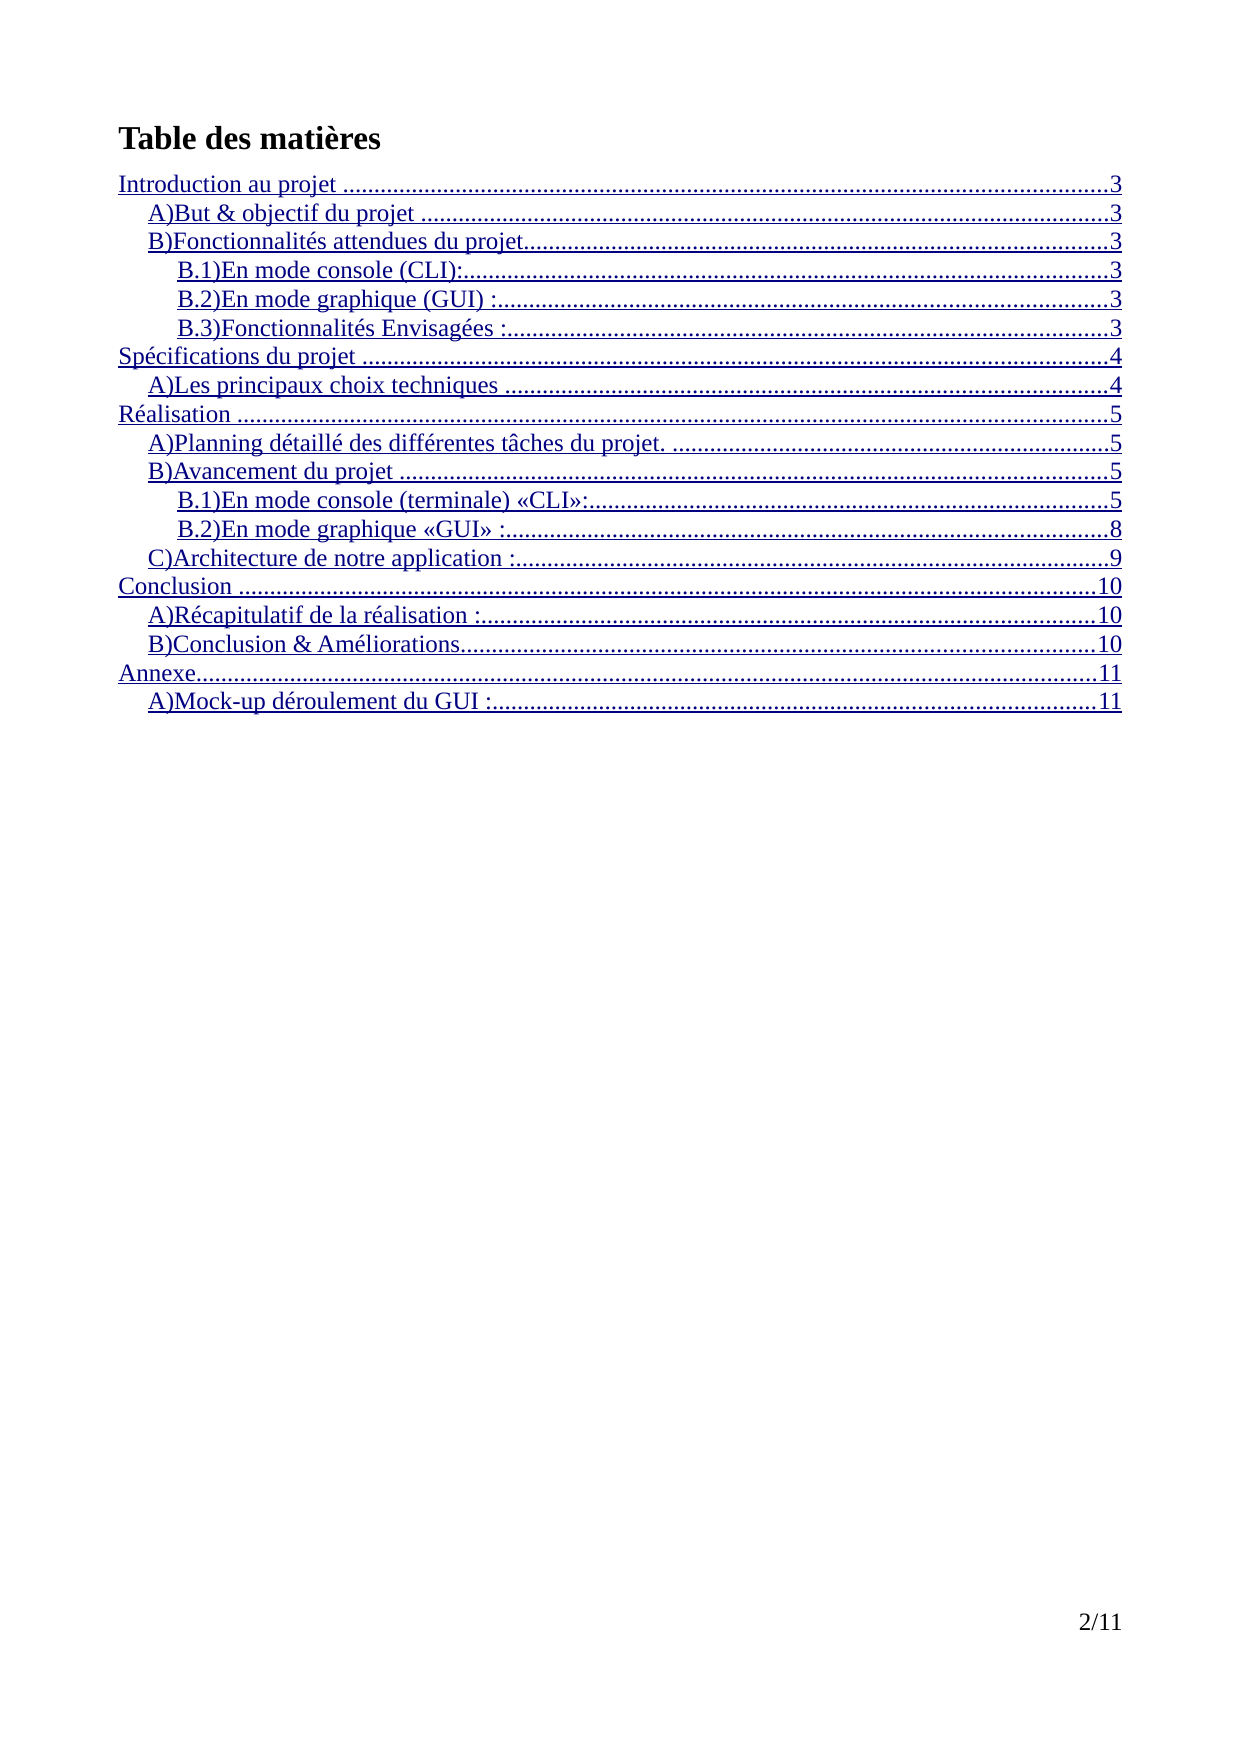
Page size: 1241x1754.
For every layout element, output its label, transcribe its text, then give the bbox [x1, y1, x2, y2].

subtitle Table des matières [118, 118, 1122, 156]
text A)Mock-up déroulement du GUI : 11 [148, 686, 1122, 711]
text B)Avancement du projet 5 [148, 456, 1122, 481]
text B.1)En mode console (CLI): 3 [177, 255, 1122, 280]
text Conclusion 10 [118, 571, 1122, 596]
text A)But & objectif du projet 3 [148, 198, 1122, 223]
text Introduction au projet 3 [118, 169, 1122, 194]
text B)Conclusion & Améliorations 10 [148, 629, 1122, 654]
text B.1)En mode console (terminale) «CLI»: 5 [177, 485, 1122, 510]
text C)Architecture de notre application : 9 [148, 543, 1122, 568]
text A)Les principaux choix techniques 4 [148, 370, 1122, 395]
text Réalisation 5 [118, 399, 1122, 424]
text B.2)En mode graphique «GUI» : 8 [177, 514, 1122, 539]
text Spécifications du projet 4 [118, 341, 1122, 366]
text A)Récapitulatif de la réalisation : 10 [148, 600, 1122, 625]
text B.2)En mode graphique (GUI) : 3 [177, 284, 1122, 309]
text Annexe 11 [118, 658, 1122, 683]
text A)Planning détaillé des différentes tâches du projet. 5 [148, 428, 1122, 453]
text B)Fonctionnalités attendues du projet 3 [148, 226, 1122, 251]
text B.3)Fonctionnalités Envisagées : 3 [177, 313, 1122, 338]
